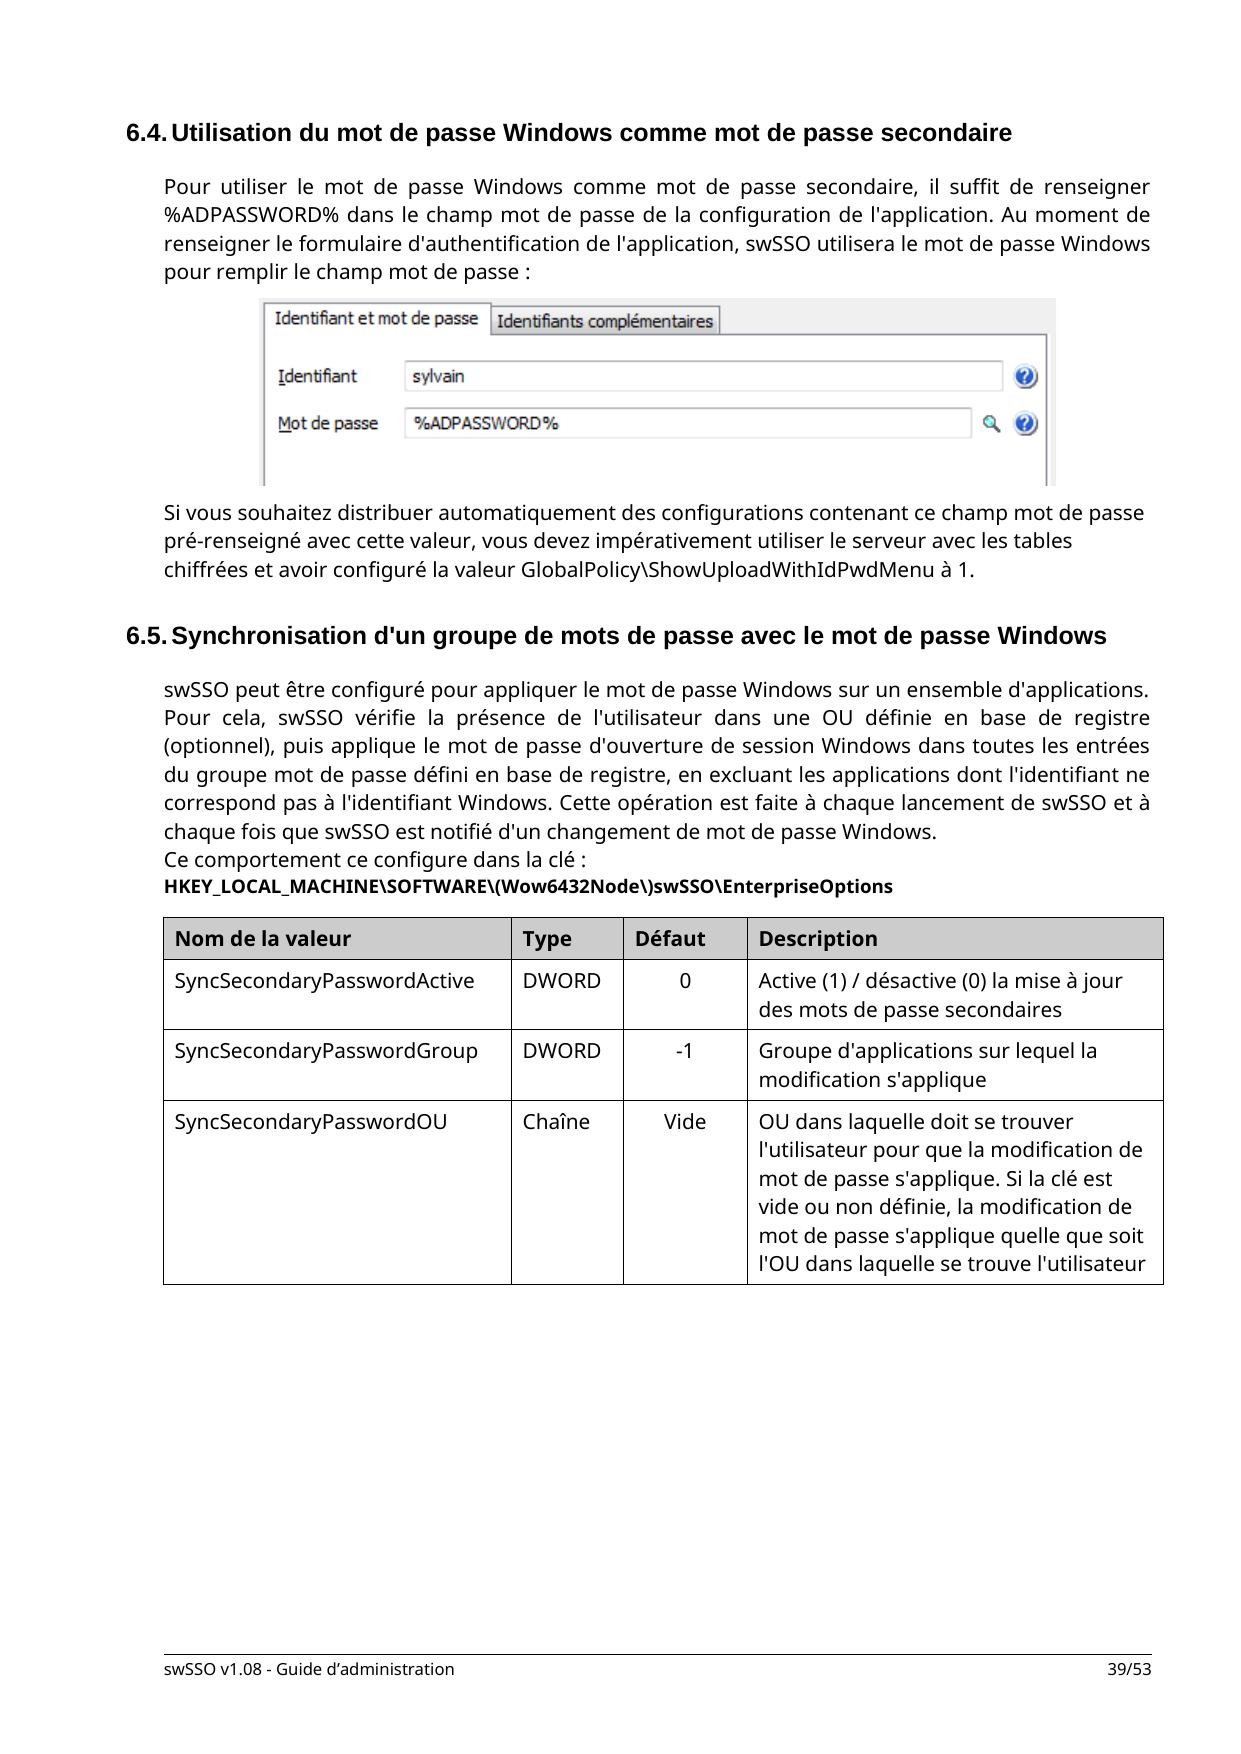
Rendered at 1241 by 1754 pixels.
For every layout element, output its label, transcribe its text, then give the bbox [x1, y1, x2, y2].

text Si vous souhaitez distribuer automatiquement des configurations contenant ce champ mot de passe pré-renseigné avec cette valeur, vous devez impérativement utiliser le serveur avec les tables chiffrées et avoir configuré la valeur GlobalPolicy\ShowUploadWithIdPwdMenu à 1. [164, 498, 1152, 583]
table_header Défaut [624, 918, 747, 959]
table_cell DWORD [512, 1030, 623, 1100]
table_cell 0 [624, 960, 747, 1029]
table_cell Groupe d'applications sur lequel la modification s'applique [748, 1030, 1163, 1100]
picture [259, 298, 1057, 486]
table_cell SyncSecondaryPasswordGroup [164, 1030, 511, 1100]
table_cell SyncSecondaryPasswordOU [164, 1101, 511, 1284]
table_cell SyncSecondaryPasswordActive [164, 960, 511, 1029]
table_cell OU dans laquelle doit se trouver l'utilisateur pour que la modification de mot de passe s'applique. Si la clé est vide ou non définie, la modification de mot de passe s'applique quelle que soit l'OU dans laquelle se trouve l'utilisateur [748, 1101, 1163, 1284]
subtitle Synchronisation d'un groupe de mots de passe avec le mot de passe Windows [126, 621, 1152, 650]
text swSSO peut être configuré pour appliquer le mot de passe Windows sur un ensemble d'applications. Pour cela, swSSO vérifie la présence de l'utilisateur dans une OU définie en base de registre (optionnel), puis applique le mot de passe d'ouverture de session Windows dans toutes les entrées du groupe mot de passe défini en base de registre, en excluant les applications dont l'identifiant ne correspond pas à l'identifiant Windows. Cette opération est faite à chaque lancement de swSSO et à chaque fois que swSSO est notifié d'un changement de mot de passe Windows. Ce comportement ce configure dans la clé : HKEY_LOCAL_MACHINE\SOFTWARE\(Wow6432Node\)swSSO\EnterpriseOptions [164, 675, 1152, 899]
table_cell DWORD [512, 960, 623, 1029]
table_cell -1 [624, 1030, 747, 1100]
text Pour utiliser le mot de passe Windows comme mot de passe secondaire, il suffit de renseigner %ADPASSWORD% dans le champ mot de passe de la configuration de l'application. Au moment de renseigner le formulaire d'authentification de l'application, swSSO utilisera le mot de passe Windows pour remplir le champ mot de passe : [164, 172, 1152, 286]
table_cell Chaîne [512, 1101, 623, 1284]
subtitle Utilisation du mot de passe Windows comme mot de passe secondaire [126, 118, 1152, 147]
table_header Type [512, 918, 623, 959]
table_header Nom de la valeur [164, 918, 511, 959]
table_cell Active (1) / désactive (0) la mise à jour des mots de passe secondaires [748, 960, 1163, 1029]
table_header Description [748, 918, 1163, 959]
table_cell Vide [624, 1101, 747, 1284]
